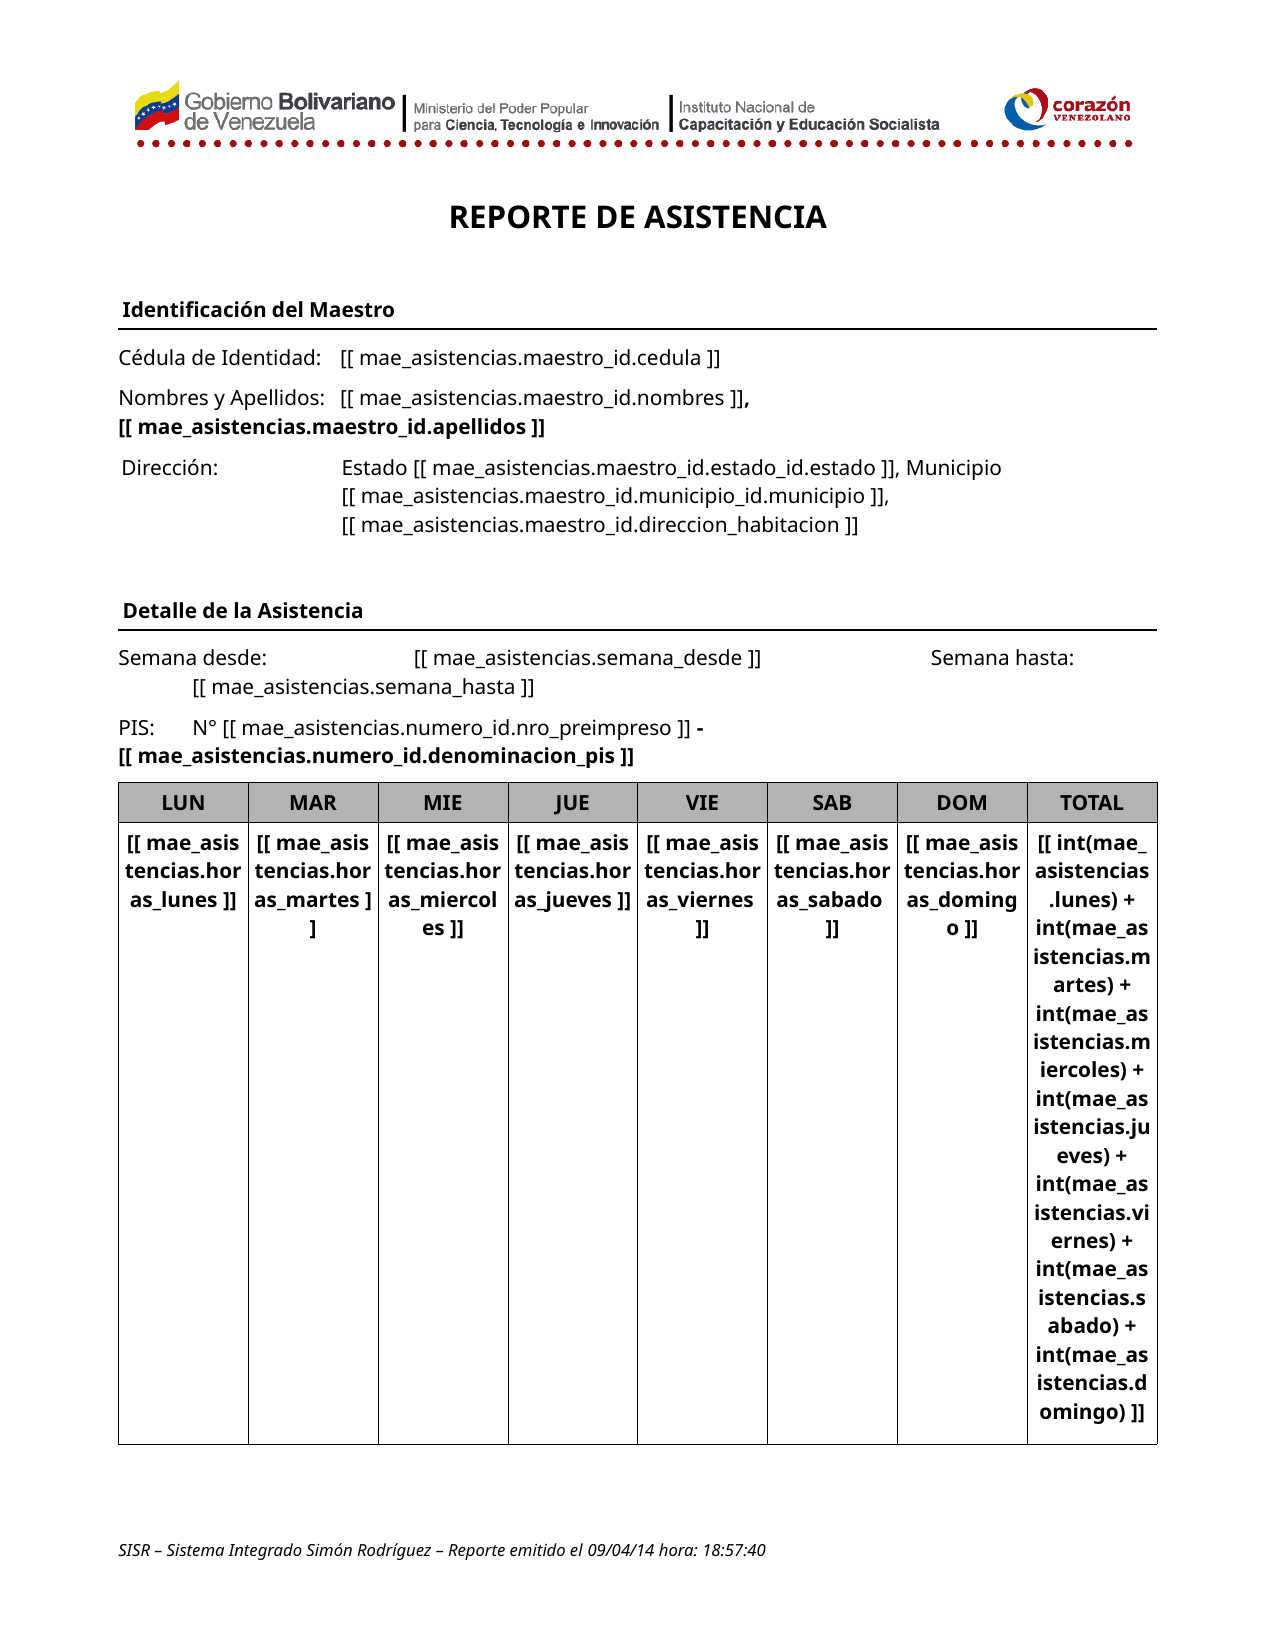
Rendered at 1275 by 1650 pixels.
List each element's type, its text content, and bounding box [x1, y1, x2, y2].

table_header MAR [249, 783, 378, 822]
table_cell [[ mae_asistencias.horas_sabado ]] [768, 823, 897, 1443]
table_cell [[ mae_asistencias.horas_martes ]] [249, 823, 378, 1443]
text Identificación del Maestro [118, 291, 1157, 328]
table_header DOM [898, 783, 1027, 822]
table_cell [[ int(mae_asistencias.lunes) + int(mae_asistencias.martes) + int(mae_asistencias.miercoles) + int(mae_asistencias.jueves) + int(mae_asistencias.viernes) + int(mae_asistencias.sabado) + int(mae_asistencias.domingo) ]] [1028, 823, 1157, 1443]
table_cell [[ mae_asistencias.horas_viernes ]] [638, 823, 767, 1443]
text PIS: N° [[ mae_asistencias.numero_id.nro_preimpreso ]] - [[ mae_asistencias.numero_id.denominacion_pis ]] [118, 713, 1157, 770]
table_header LUN [119, 783, 248, 822]
table_cell [[ mae_asistencias.horas_lunes ]] [119, 823, 248, 1443]
text REPORTE DE ASISTENCIA [118, 195, 1157, 237]
text Dirección: Estado [[ mae_asistencias.maestro_id.estado_id.estado ]], Municipio [[ mae_asistencias.maestro_id.municipio_id.municipio ]], [[ mae_asistencias.maestro_id.direccion_habitacion ]] [121, 453, 1157, 538]
table_cell [[ mae_asistencias.horas_domingo ]] [898, 823, 1027, 1443]
table_cell [[ mae_asistencias.horas_miercoles ]] [379, 823, 508, 1443]
text Cédula de Identidad: [[ mae_asistencias.maestro_id.cedula ]] [118, 343, 1157, 371]
text Semana desde: [[ mae_asistencias.semana_desde ]] Semana hasta: [[ mae_asistencias.semana_hasta ]] [118, 643, 1157, 700]
table_header JUE [509, 783, 637, 822]
text Nombres y Apellidos: [[ mae_asistencias.maestro_id.nombres ]], [[ mae_asistencias.maestro_id.apellidos ]] [118, 383, 1157, 440]
table_cell [[ mae_asistencias.horas_jueves ]] [509, 823, 637, 1443]
table_header SAB [768, 783, 897, 822]
text Detalle de la Asistencia [118, 592, 1157, 629]
table_header TOTAL [1028, 783, 1157, 822]
table_header VIE [638, 783, 767, 822]
table_header MIE [379, 783, 508, 822]
picture [118, 59, 1157, 168]
